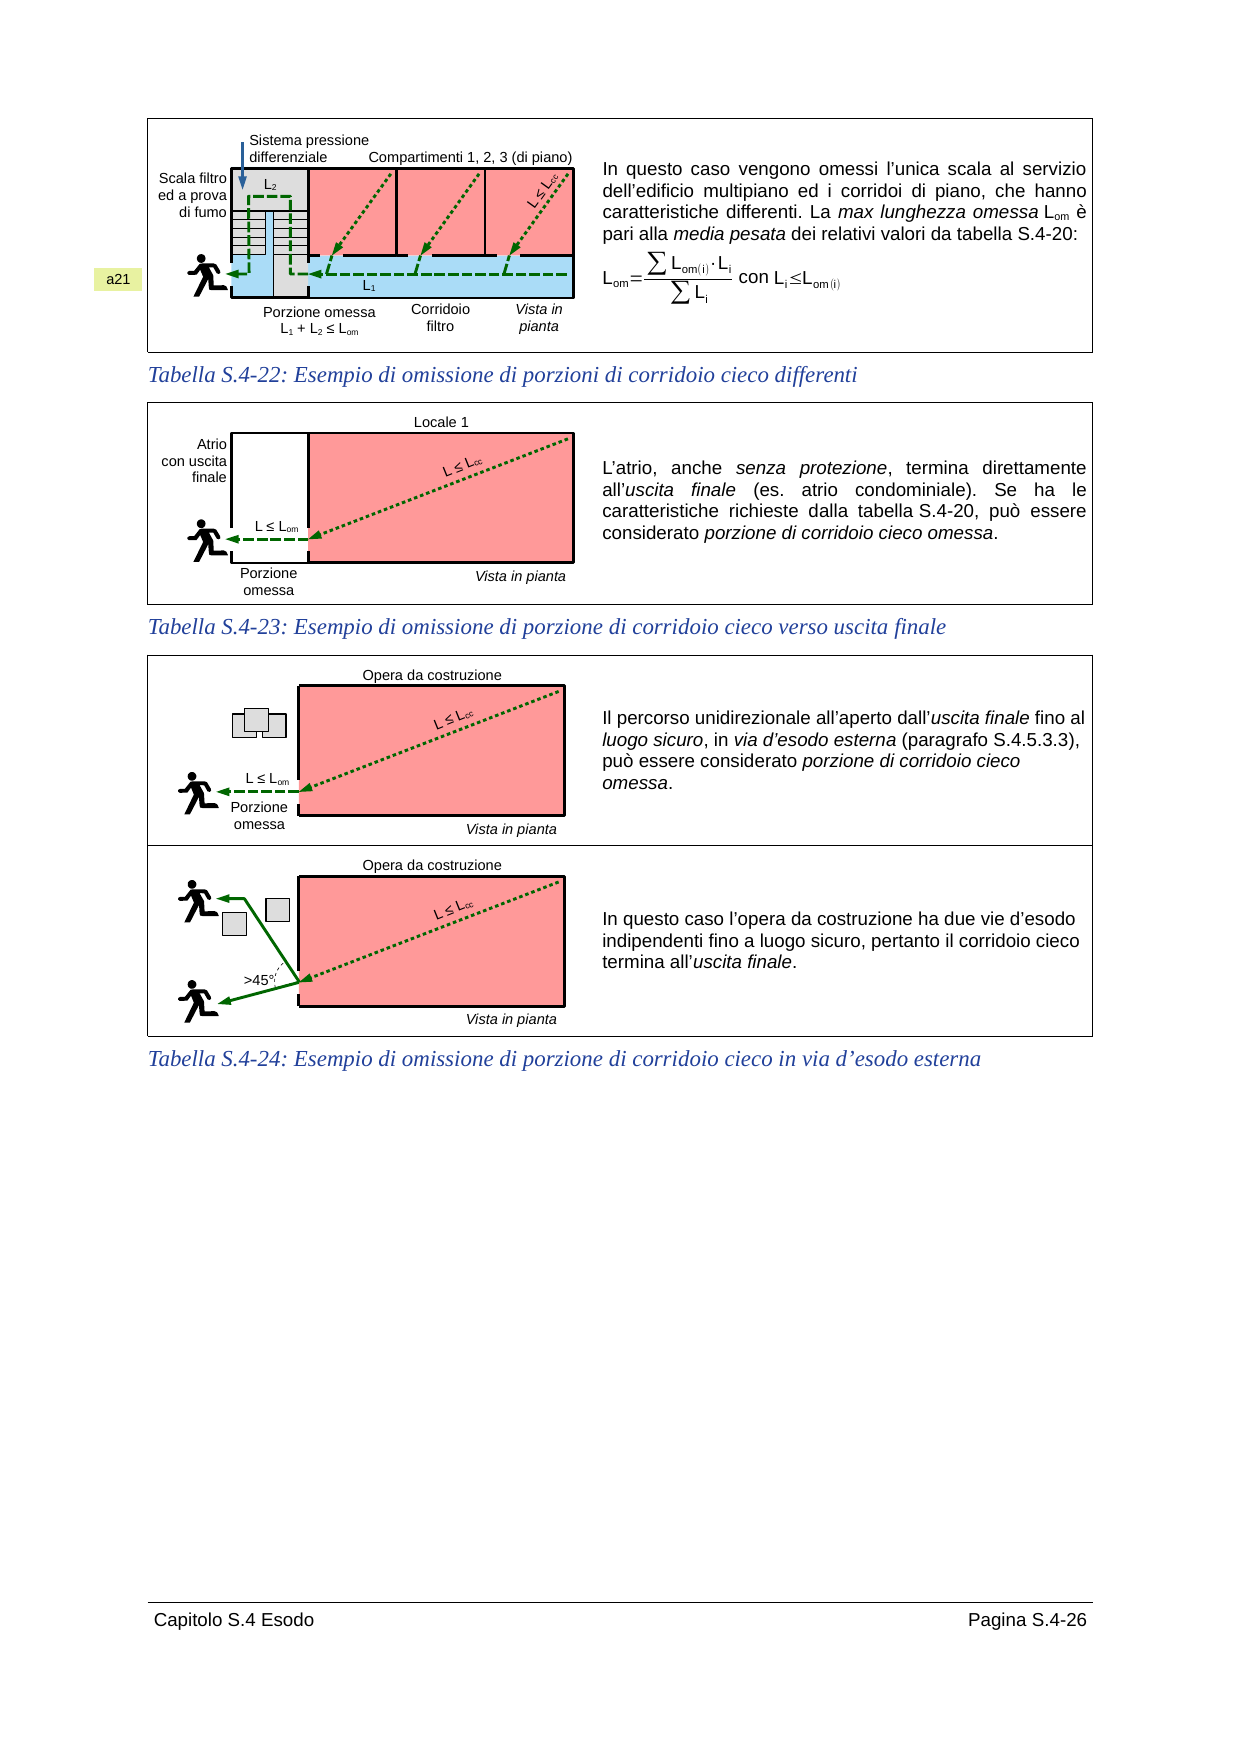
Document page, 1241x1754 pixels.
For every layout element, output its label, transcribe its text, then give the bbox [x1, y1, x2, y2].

table_cell [148, 846, 596, 1036]
table_header [148, 403, 596, 604]
table_header [148, 656, 596, 845]
text Tabella S.4-24: Esempio di omissione di porzione di corridoio cieco in via d’esodo esterna [148, 1045, 1093, 1071]
table_header Il percorso unidirezionale all’aperto dall’uscita finale fino al luogo sicuro, in via d’esodo esterna (paragrafo S.4.5.3.3), può essere considerato porzione di corridoio cieco omessa. [596, 656, 1092, 845]
table_cell In questo caso l’opera da costruzione ha due vie d’esodo indipendenti fino a luogo sicuro, pertanto il corridoio cieco termina all’uscita finale. [596, 846, 1092, 1036]
text Tabella S.4-22: Esempio di omissione di porzioni di corridoio cieco differenti [148, 361, 1093, 387]
table_header L’atrio, anche senza protezione, termina direttamente all’uscita finale (es. atrio condominiale). Se ha le caratteristiche richieste dalla tabella S.4-20, può essere considerato porzione di corridoio cieco omessa. [596, 403, 1092, 604]
table_header [148, 119, 596, 351]
text Tabella S.4-23: Esempio di omissione di porzione di corridoio cieco verso uscita finale [148, 613, 1093, 640]
table_header In questo caso vengono omessi l’unica scala al servizio dell’edificio multipiano ed i corridoi di piano, che hanno caratteristiche differenti. La max lunghezza omessa Lom è pari alla media pesata dei relativi valori da tabella S.4-20: con [596, 119, 1092, 351]
